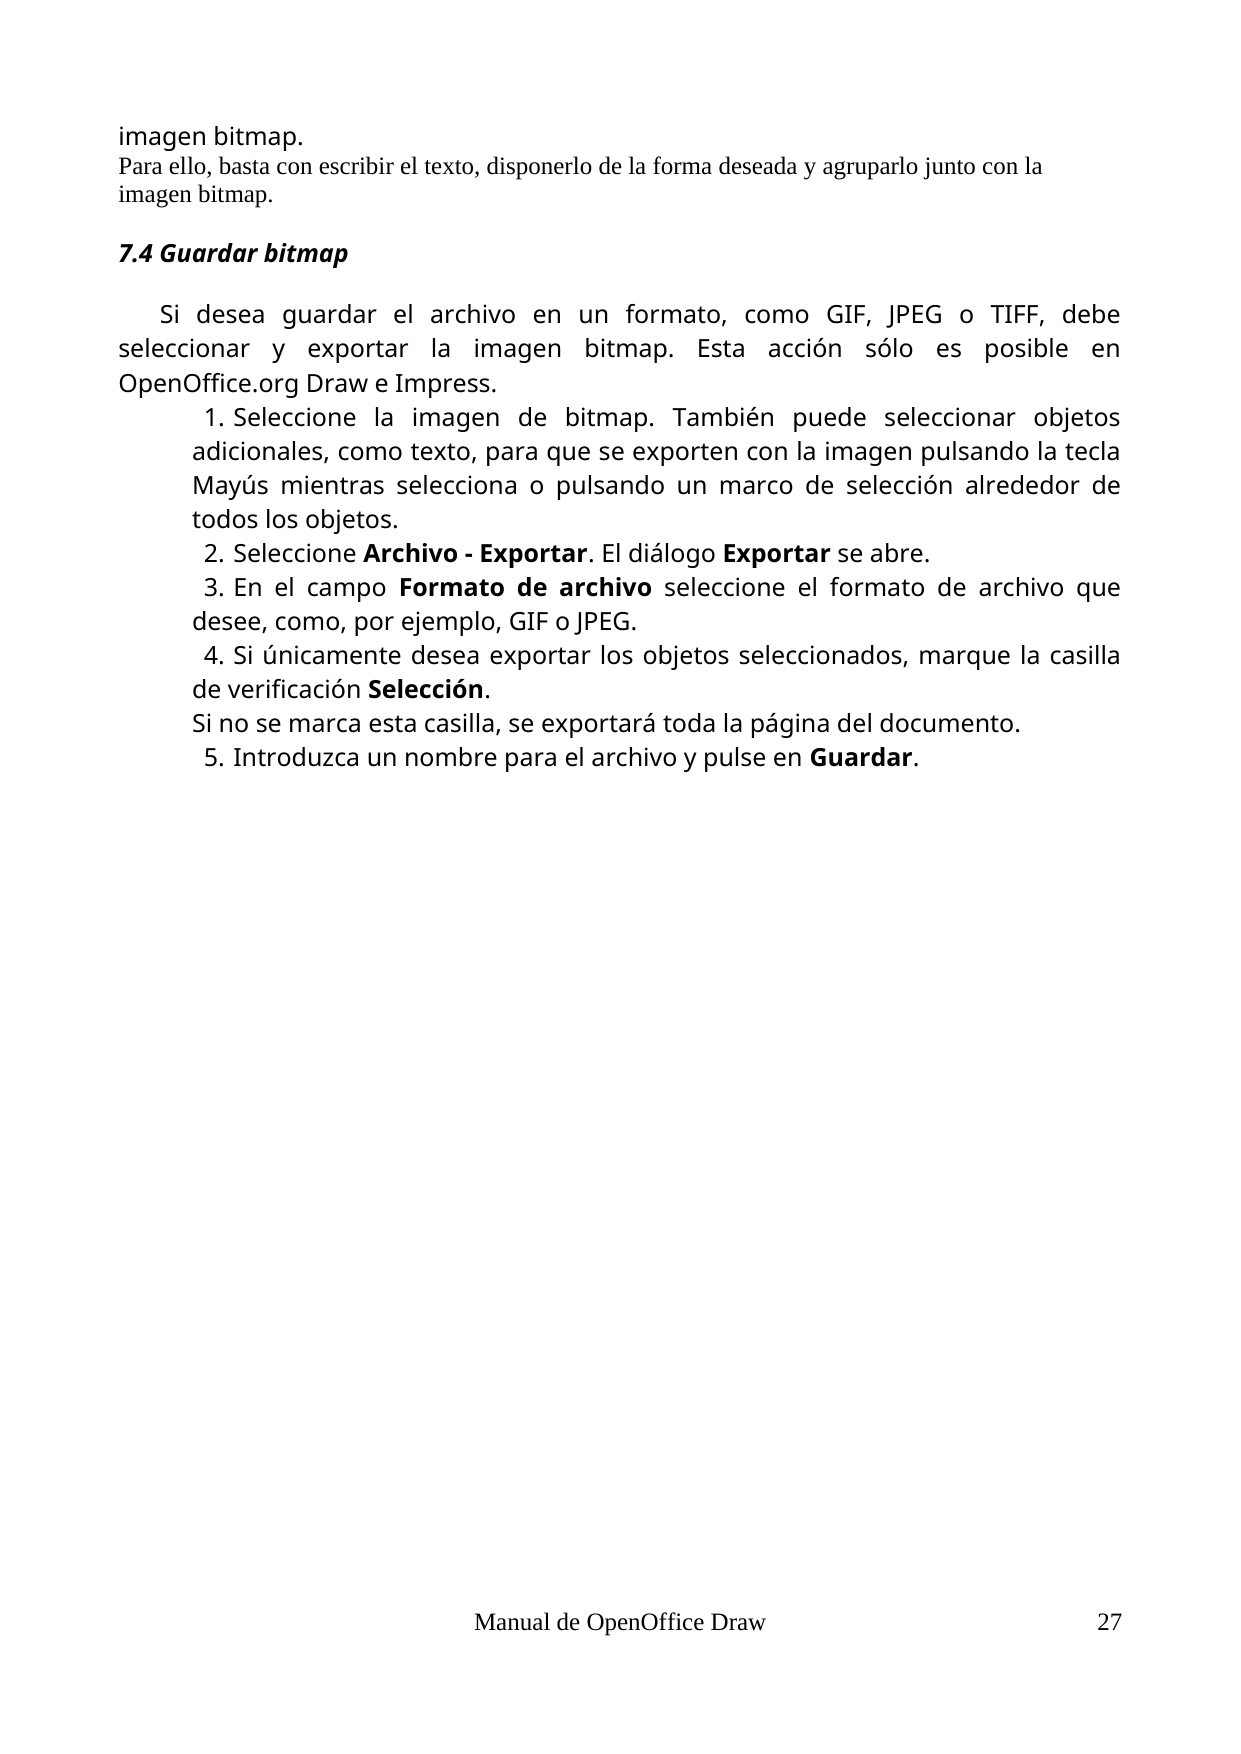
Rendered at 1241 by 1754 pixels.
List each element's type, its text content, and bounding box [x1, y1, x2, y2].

text Si desea guardar el archivo en un formato, como GIF, JPEG o TIFF, debe seleccionar y exportar la imagen bitmap. Esta acción sólo es posible en OpenOffice.org Draw e Impress. [118, 297, 1122, 399]
list Seleccione la imagen de bitmap. También puede seleccionar objetos adicionales, como texto, para que se exporten con la imagen pulsando la tecla Mayús mientras selecciona o pulsando un marco de selección alrededor de todos los objetos. [162, 399, 1122, 536]
list Si no se marca esta casilla, se exportará toda la página del documento. [162, 706, 1122, 740]
list Introduzca un nombre para el archivo y pulse en Guardar. [162, 740, 1122, 774]
text imagen bitmap. [118, 118, 1122, 152]
list En el campo Formato de archivo seleccione el formato de archivo que desee, como, por ejemplo, GIF o JPEG. [162, 569, 1122, 638]
text 7.4 Guardar bitmap [118, 235, 1122, 269]
list Si únicamente desea exportar los objetos seleccionados, marque la casilla de verificación Selección. [162, 638, 1122, 706]
list Seleccione Archivo - Exportar. El diálogo Exportar se abre. [162, 536, 1122, 569]
text Para ello, basta con escribir el texto, disponerlo de la forma deseada y agruparlo junto con la imagen bitmap. [118, 152, 1121, 208]
